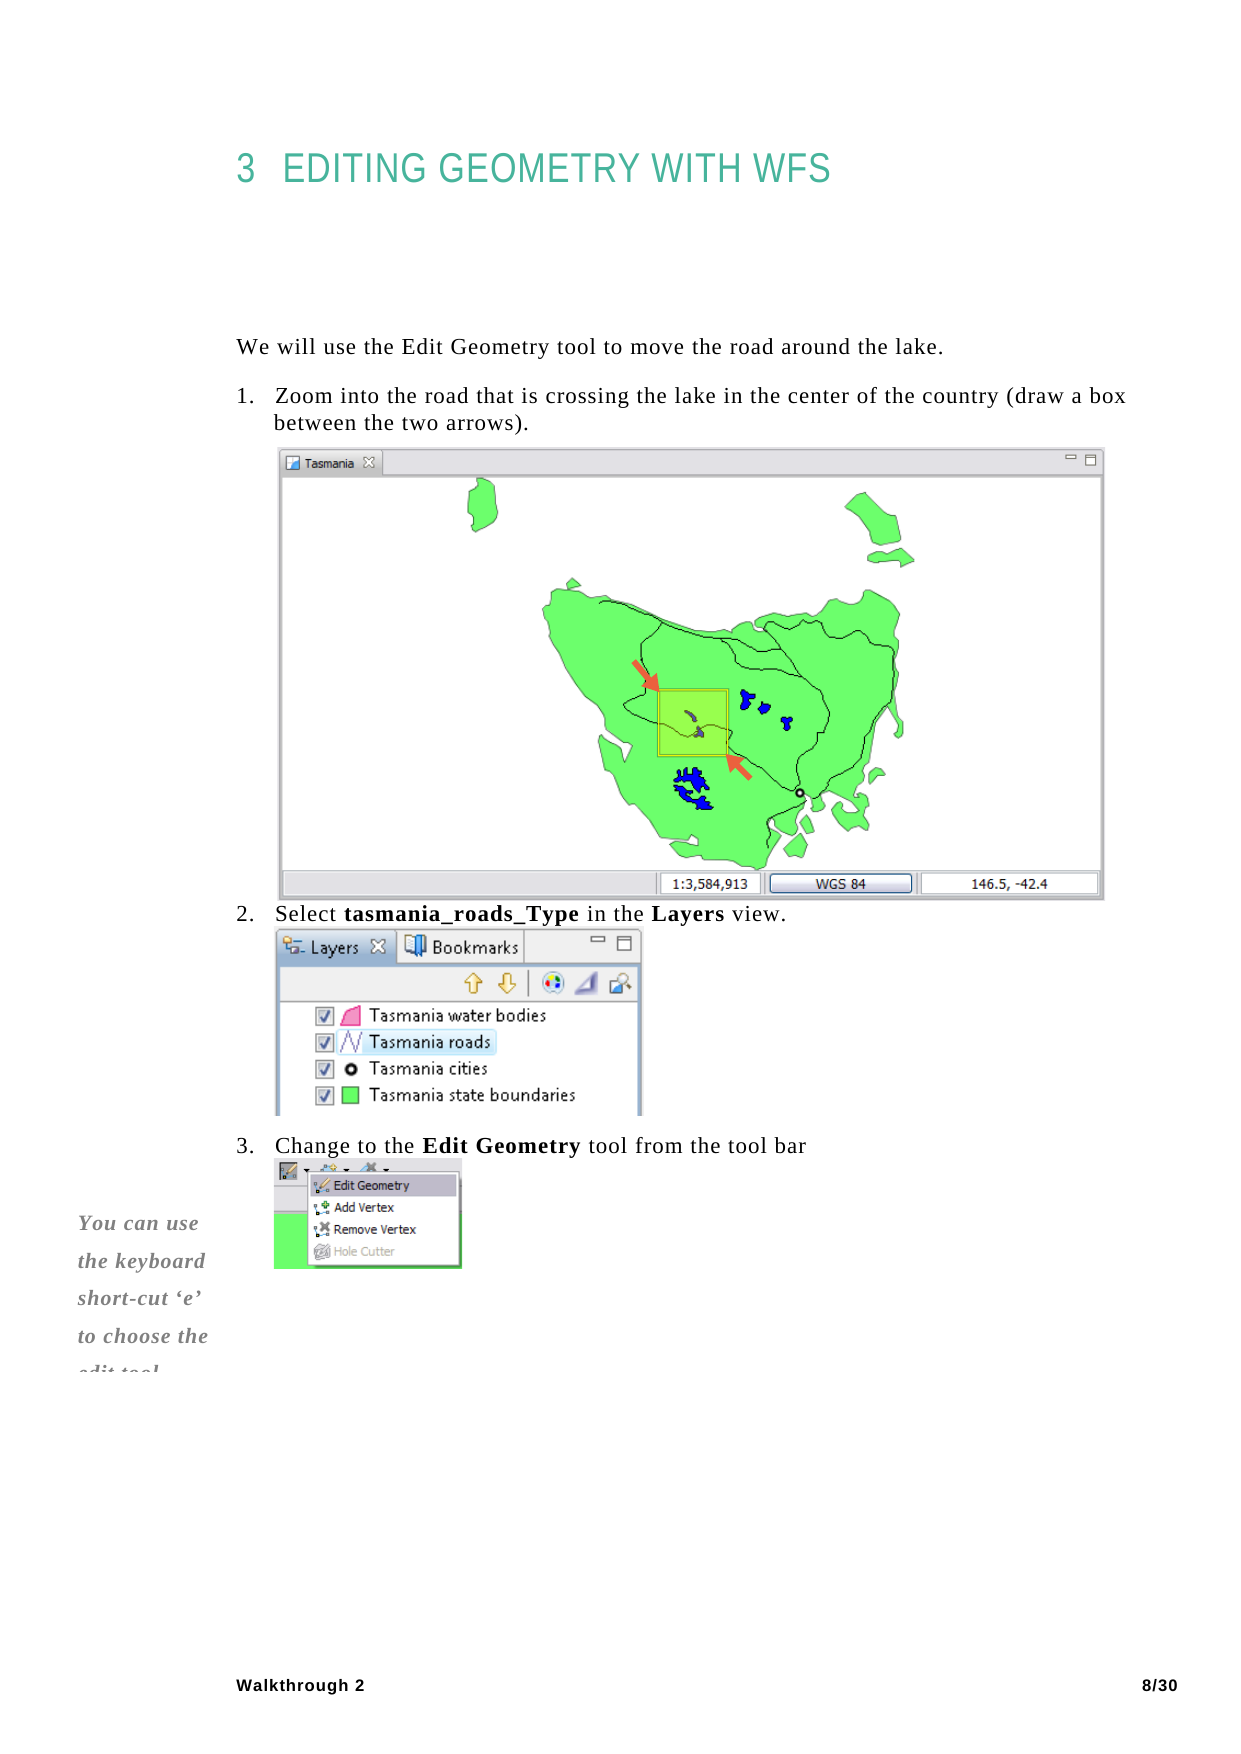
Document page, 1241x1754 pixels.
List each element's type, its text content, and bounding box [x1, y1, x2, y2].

list Zoom into the road that is crossing the lake in the center of the country (draw a box between the two arrows). [236, 383, 1181, 435]
picture [277, 447, 1106, 901]
list Change to the Edit Geometry tool from the tool bar [236, 1132, 1181, 1269]
list You can use the keyboard short-cut ‘e’ to choose the edit tool [78, 1198, 221, 1372]
list Select tasmania_roads_Type in the Layers view. [236, 452, 1181, 1115]
text We will use the Edit Geometry tool to move the road around the lake. [236, 322, 1181, 360]
subtitle Editing Geometry with WFS [236, 143, 1181, 191]
picture [273, 1158, 463, 1269]
